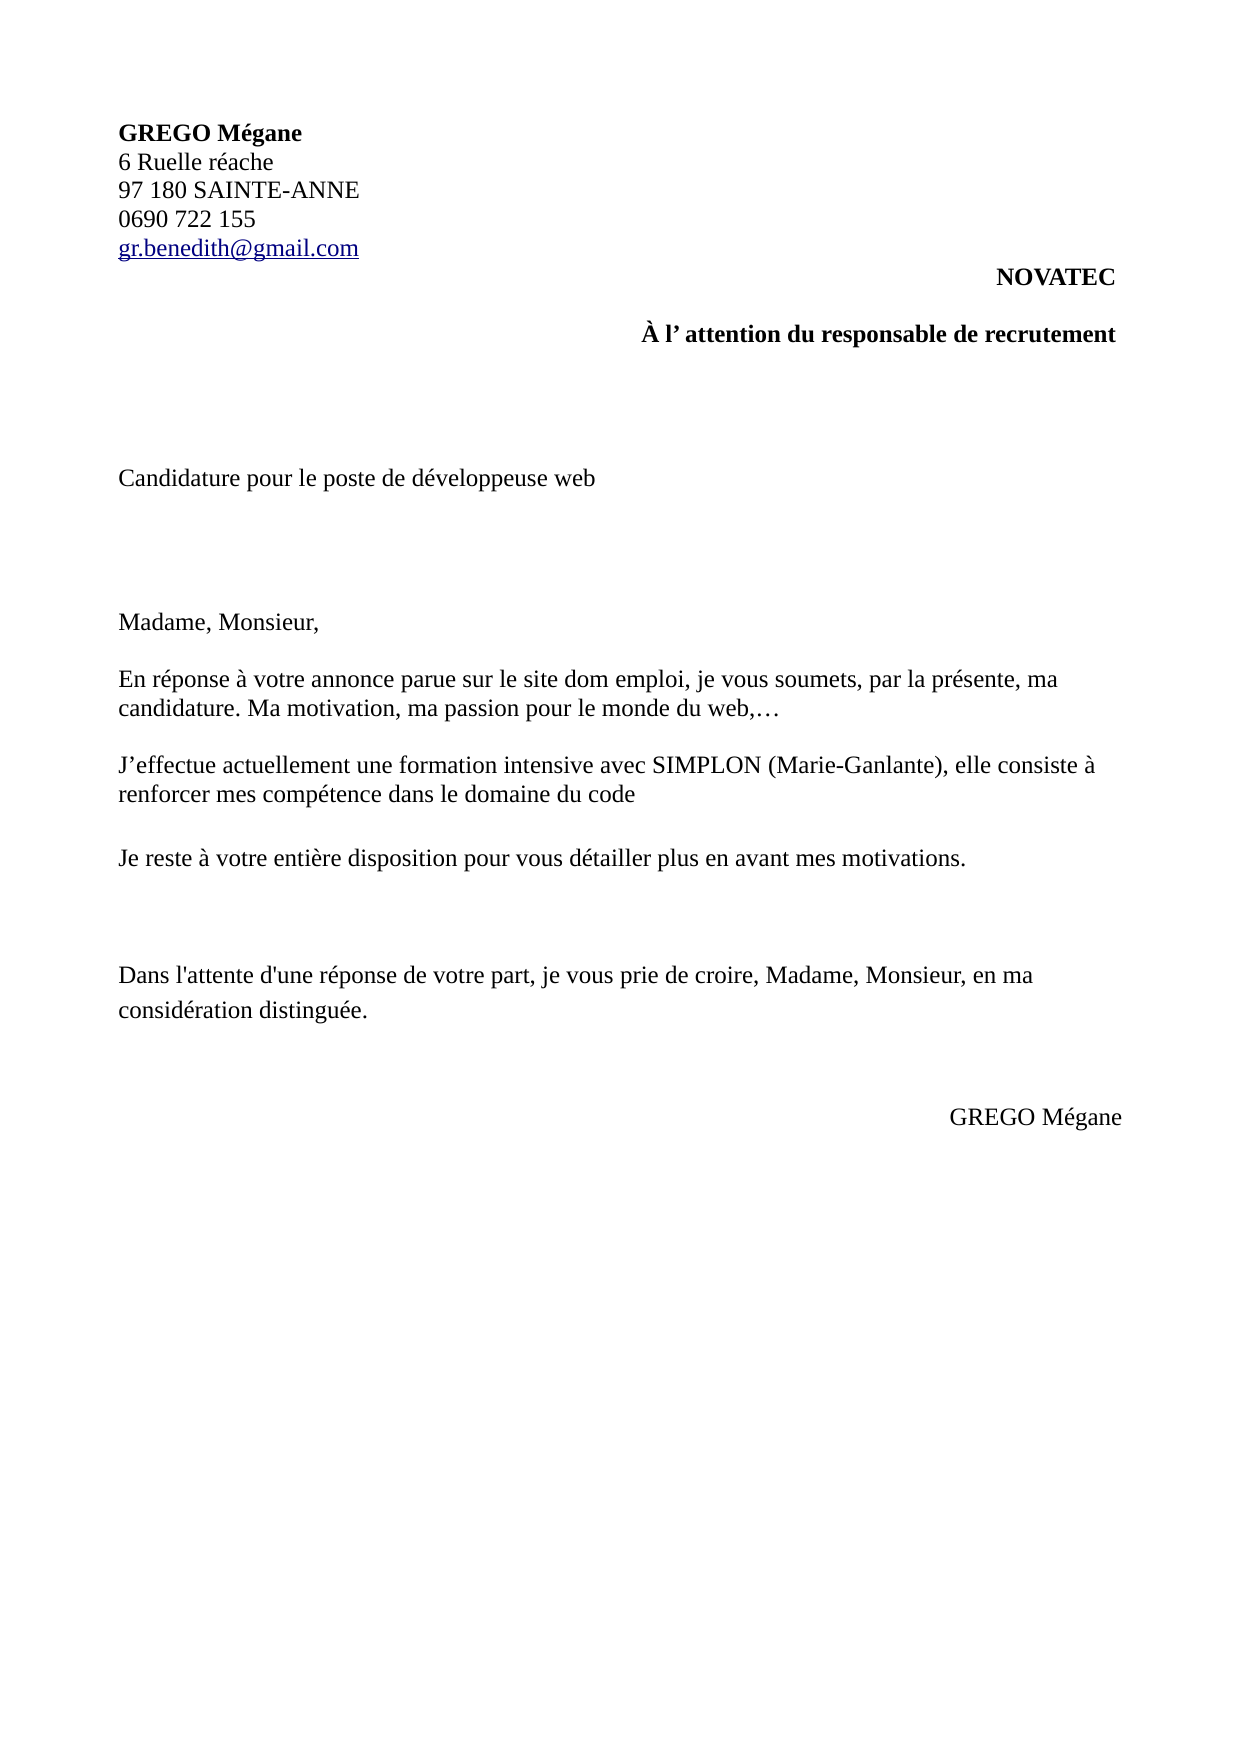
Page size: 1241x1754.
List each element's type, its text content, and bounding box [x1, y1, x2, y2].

text GREGO Mégane [118, 1102, 1122, 1130]
text 6 Ruelle réache [118, 147, 1122, 176]
text GREGO Mégane [118, 118, 1122, 147]
text 97 180 SAINTE-ANNE [118, 176, 1122, 204]
text Dans l'attente d'une réponse de votre part, je vous prie de croire, Madame, Monsieur, en ma considération distinguée. [118, 926, 1122, 1024]
text Je reste à votre entière disposition pour vous détailler plus en avant mes motivations. [118, 808, 1122, 906]
text NOVATEC [118, 262, 1122, 291]
text Candidature pour le poste de développeuse web [118, 463, 1122, 492]
text 0690 722 155 [118, 204, 1122, 233]
text gr.benedith@gmail.com [118, 233, 1122, 262]
text Madame, Monsieur, [118, 607, 1122, 636]
text À l’ attention du responsable de recrutement [118, 319, 1122, 348]
text En réponse à votre annonce parue sur le site dom emploi, je vous soumets, par la présente, ma candidature. Ma motivation, ma passion pour le monde du web,… [118, 664, 1122, 722]
text J’effectue actuellement une formation intensive avec SIMPLON (Marie-Ganlante), elle consiste à renforcer mes compétence dans le domaine du code [118, 751, 1122, 808]
